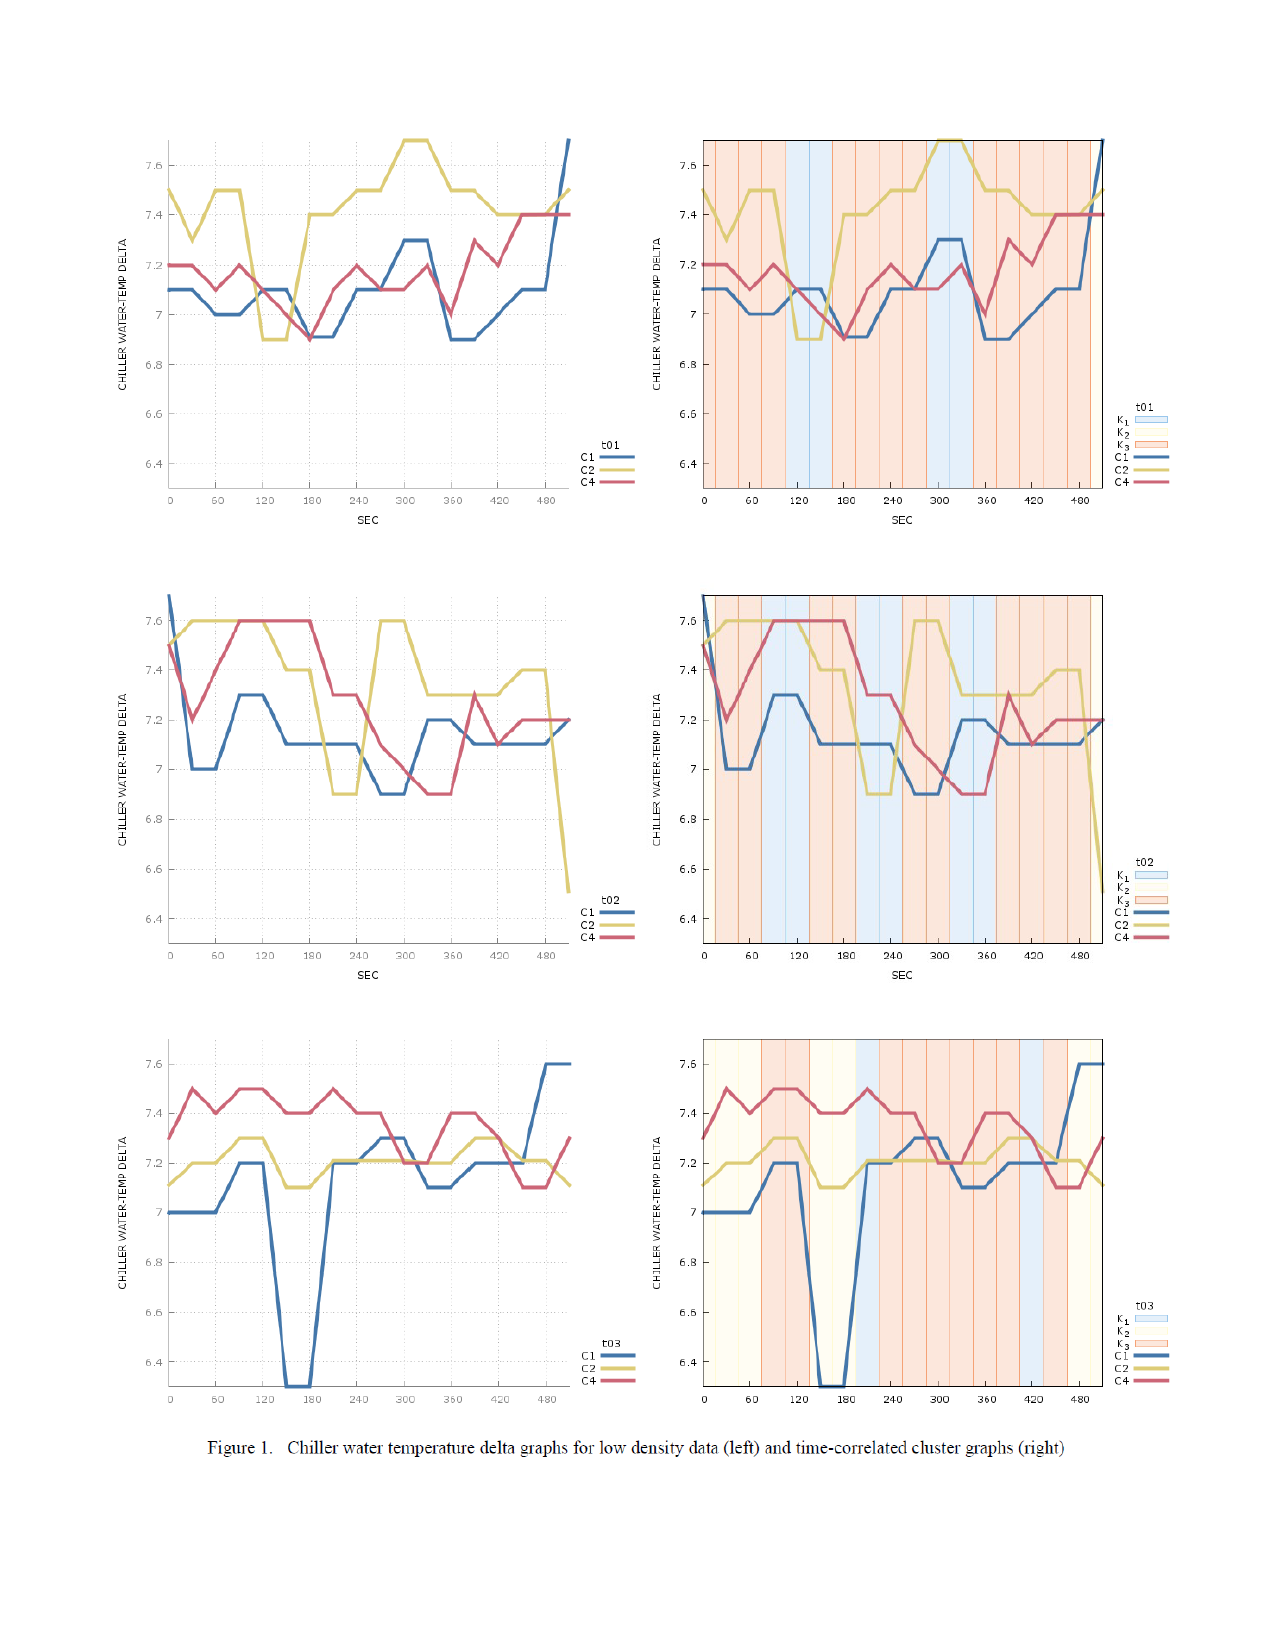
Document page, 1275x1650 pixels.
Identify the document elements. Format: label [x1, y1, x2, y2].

picture [93, 107, 1182, 1472]
